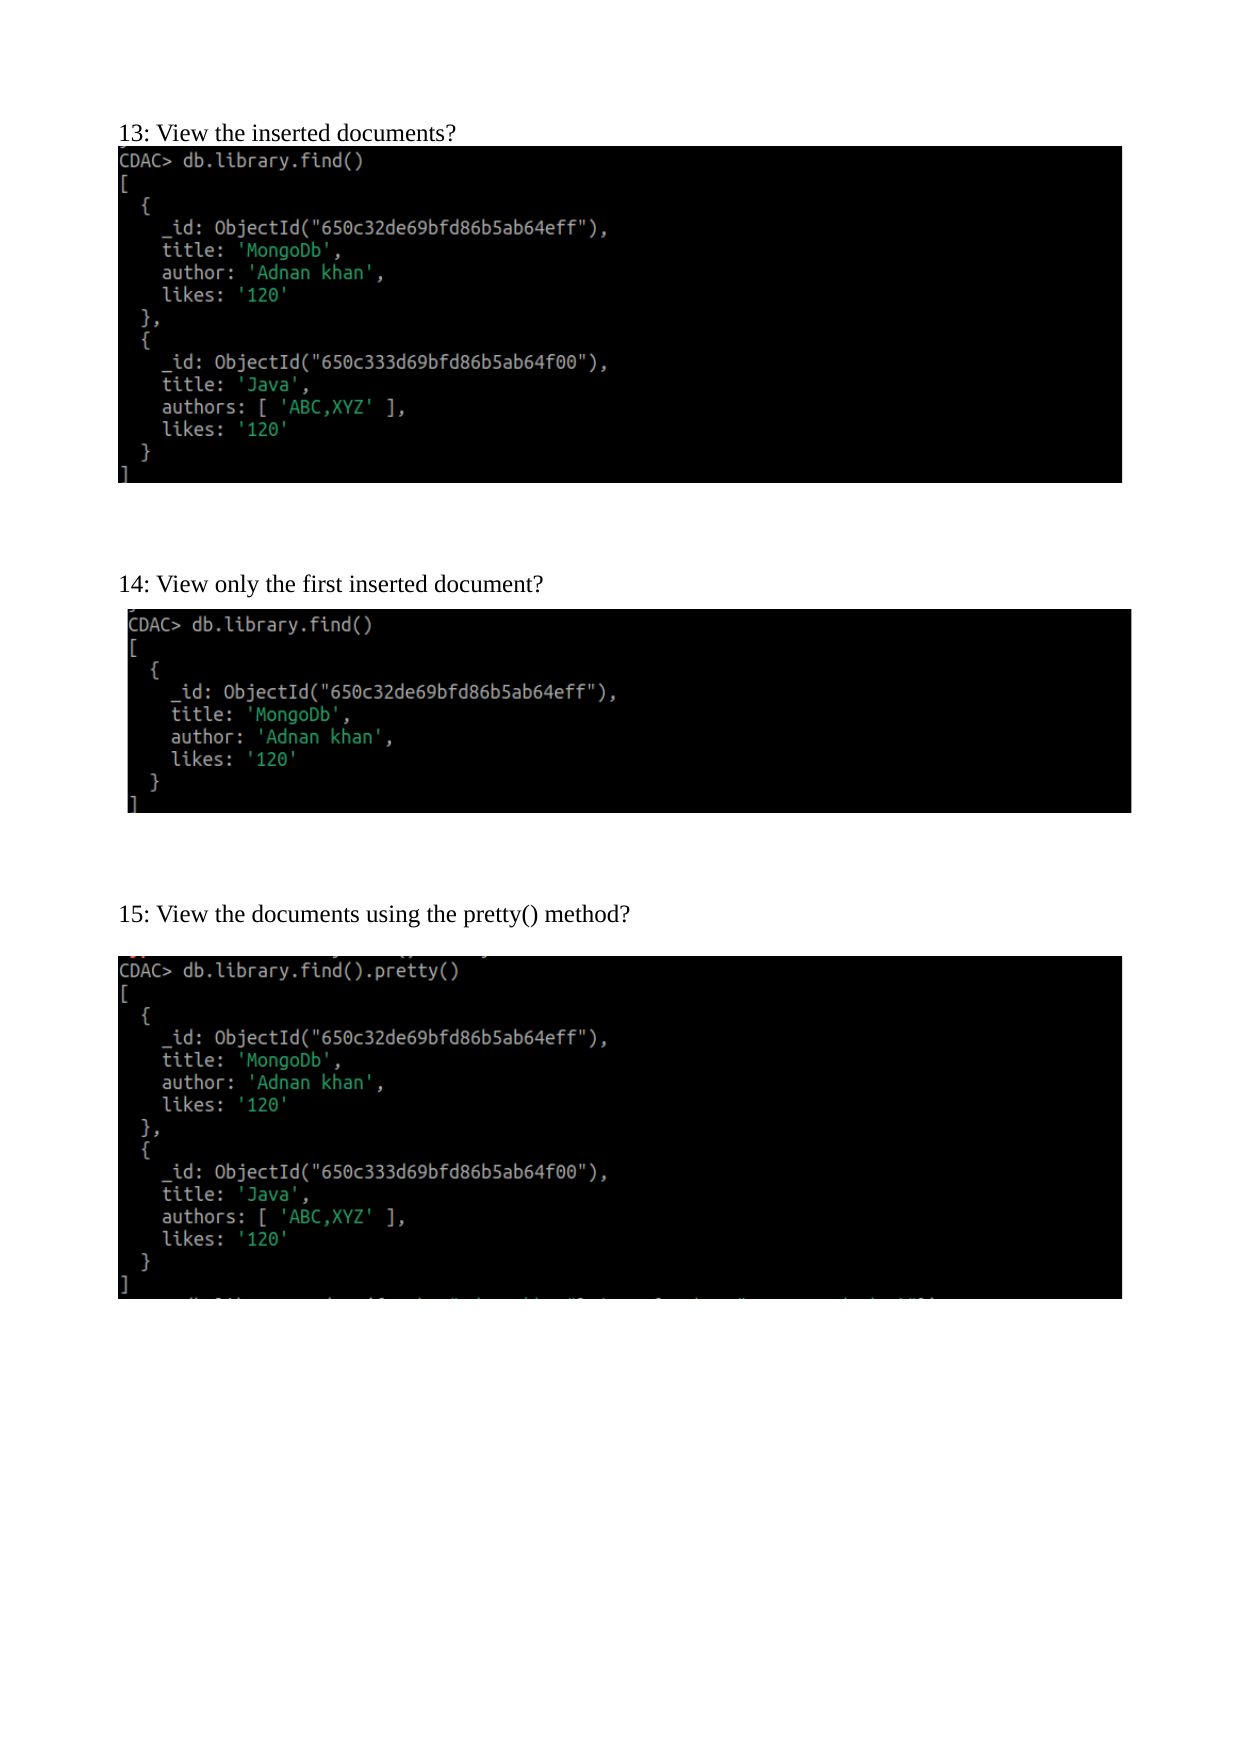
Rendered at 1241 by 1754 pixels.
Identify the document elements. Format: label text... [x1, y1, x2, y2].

picture [118, 956, 1123, 1299]
picture [127, 609, 1132, 813]
text 13: View the inserted documents? [118, 118, 1122, 146]
text 15: View the documents using the pretty() method? [118, 899, 1122, 928]
picture [118, 146, 1123, 483]
text 14: View only the first inserted document? [118, 569, 1122, 598]
